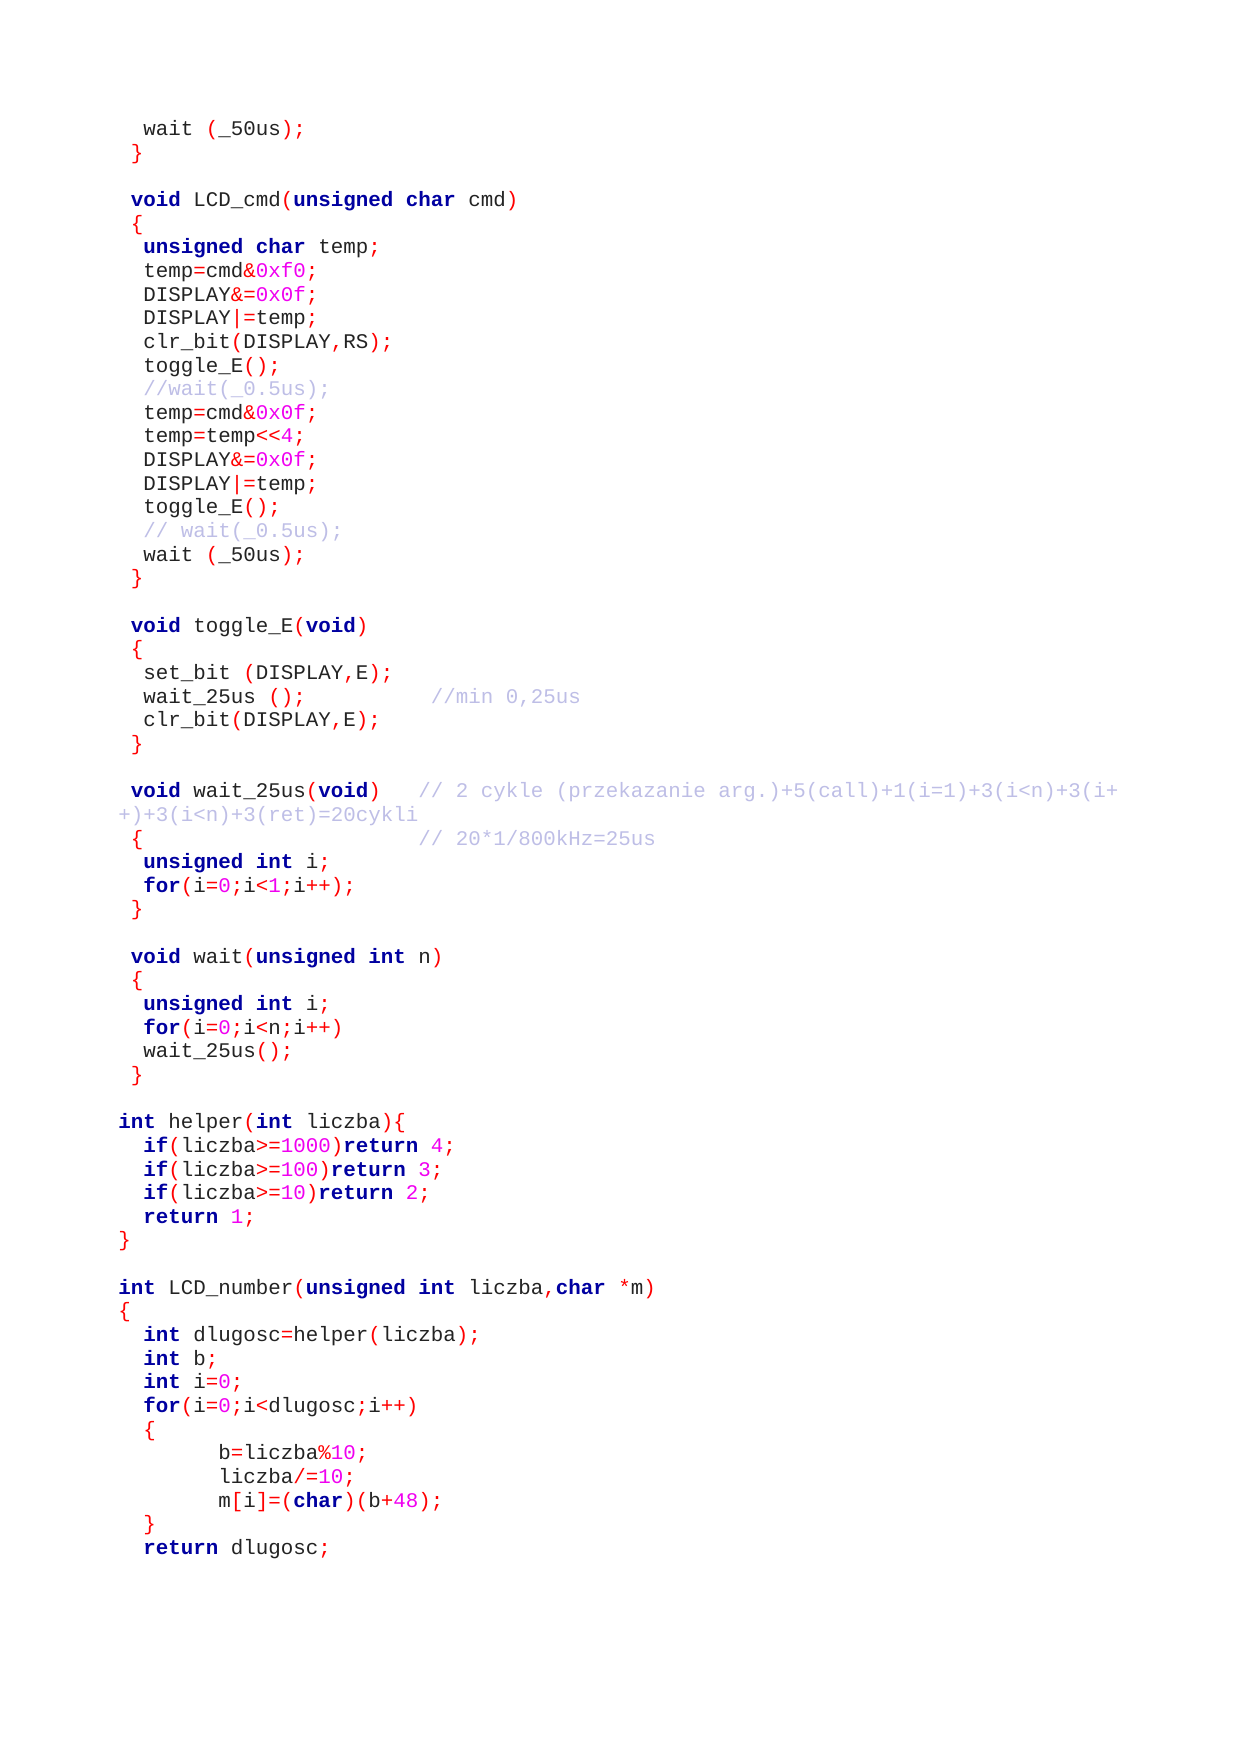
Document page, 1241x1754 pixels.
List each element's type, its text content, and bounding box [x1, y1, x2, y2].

subtitle int LCD_number(unsigned int liczba,char *m) [293, 1277, 468, 1300]
subtitle void LCD_cmd(unsigned char cmd) [281, 189, 468, 213]
subtitle temp=temp<<4; [256, 426, 1122, 449]
subtitle return 1; [118, 1206, 1122, 1229]
subtitle { [118, 969, 1122, 993]
subtitle for(i=0;i<n;i++) [306, 1017, 1122, 1040]
subtitle wait_25us (); //min 0,25us [118, 686, 143, 709]
subtitle clr_bit(DISPLAY,E); [356, 709, 1122, 733]
subtitle temp=temp<<4; [118, 426, 143, 449]
subtitle int b; [118, 1348, 193, 1371]
subtitle } [118, 898, 1122, 922]
subtitle for(i=0;i<n;i++) [118, 1017, 193, 1040]
subtitle clr_bit(DISPLAY,E); [118, 709, 143, 733]
subtitle int helper(int liczba){ [381, 1111, 1122, 1135]
subtitle unsigned char temp; [118, 236, 318, 260]
subtitle unsigned int i; [118, 993, 306, 1017]
subtitle void LCD_cmd(unsigned char cmd) [506, 189, 1122, 213]
subtitle liczba/=10; [118, 1466, 218, 1489]
subtitle for(i=0;i<dlugosc;i++) [118, 1395, 193, 1419]
subtitle if(liczba>=10)return 2; [256, 1182, 1122, 1206]
subtitle int dlugosc=helper(liczba); [456, 1324, 1122, 1348]
subtitle void LCD_cmd(unsigned char cmd) [118, 189, 193, 213]
subtitle { [118, 213, 1122, 236]
subtitle wait (_50us); [281, 118, 1122, 142]
subtitle if(liczba>=10)return 2; [118, 1182, 181, 1206]
subtitle } [118, 142, 1122, 165]
subtitle unsigned int i; [118, 851, 306, 875]
subtitle DISPLAY|=temp; [231, 307, 256, 331]
subtitle { [118, 1300, 1122, 1324]
subtitle b=liczba%10; [118, 1442, 218, 1466]
subtitle } [118, 567, 1122, 591]
subtitle clr_bit(DISPLAY,RS); [118, 331, 143, 354]
subtitle for(i=0;i<n;i++) [206, 1017, 243, 1040]
subtitle void toggle_E(void) [118, 615, 193, 638]
subtitle { [118, 1419, 1122, 1442]
subtitle temp=temp<<4; [193, 426, 206, 449]
subtitle { // 20*1/800kHz=25us [118, 827, 1122, 851]
subtitle DISPLAY|=temp; [118, 307, 143, 331]
subtitle wait_25us (); //min 0,25us [268, 686, 1122, 709]
subtitle unsigned int i; [318, 993, 1122, 1017]
subtitle void toggle_E(void) [293, 615, 1122, 638]
subtitle } [118, 1513, 1122, 1537]
subtitle //wait(_0.5us); [118, 378, 1122, 402]
subtitle if(liczba>=1000)return 4; [256, 1135, 1122, 1158]
subtitle wait_25us(); [256, 1040, 1122, 1064]
subtitle return dlugosc; [318, 1537, 1122, 1561]
subtitle unsigned int i; [318, 851, 1122, 875]
subtitle int LCD_number(unsigned int liczba,char *m) [643, 1277, 1122, 1300]
subtitle { [118, 638, 1122, 662]
subtitle void wait(unsigned int n) [431, 946, 1122, 969]
subtitle m[i]=(char)(b+48); [118, 1489, 1122, 1513]
subtitle liczba/=10; [293, 1466, 1122, 1489]
subtitle temp=cmd&0xf0; [118, 260, 143, 284]
subtitle unsigned char temp; [368, 236, 1122, 260]
subtitle if(liczba>=1000)return 4; [118, 1135, 181, 1158]
subtitle DISPLAY&=0x0f; [118, 284, 143, 307]
subtitle for(i=0;i<1;i++); [306, 875, 1122, 898]
subtitle } [118, 1229, 1122, 1253]
subtitle int helper(int liczba){ [118, 1111, 168, 1135]
subtitle for(i=0;i<1;i++); [256, 875, 293, 898]
subtitle clr_bit(DISPLAY,RS); [368, 331, 1122, 354]
subtitle DISPLAY&=0x0f; [118, 449, 143, 473]
subtitle DISPLAY|=temp; [306, 473, 1122, 496]
subtitle int helper(int liczba){ [243, 1111, 306, 1135]
subtitle int b; [206, 1348, 1122, 1371]
subtitle wait (_50us); [206, 544, 218, 567]
subtitle DISPLAY&=0x0f; [231, 449, 1122, 473]
subtitle for(i=0;i<1;i++); [206, 875, 243, 898]
subtitle if(liczba>=100)return 3; [118, 1158, 1122, 1182]
subtitle for(i=0;i<dlugosc;i++) [206, 1395, 243, 1419]
subtitle for(i=0;i<dlugosc;i++) [381, 1395, 1122, 1419]
subtitle toggle_E(); [118, 496, 143, 520]
subtitle toggle_E(); [243, 496, 1122, 520]
subtitle for(i=0;i<1;i++); [118, 875, 193, 898]
subtitle toggle_E(); [118, 354, 1122, 378]
subtitle wait_25us(); [118, 1040, 143, 1064]
subtitle temp=cmd&0xf0; [193, 260, 206, 284]
subtitle b=liczba%10; [231, 1442, 243, 1466]
subtitle int dlugosc=helper(liczba); [118, 1324, 193, 1348]
subtitle DISPLAY|=temp; [118, 473, 143, 496]
subtitle DISPLAY|=temp; [231, 473, 256, 496]
subtitle set_bit (DISPLAY,E); [118, 662, 143, 686]
subtitle temp=cmd&0x0f; [118, 402, 143, 426]
subtitle void wait(unsigned int n) [243, 946, 418, 969]
subtitle // wait(_0.5us); [118, 520, 1122, 544]
subtitle void wait(unsigned int n) [118, 946, 193, 969]
subtitle int i=0; [206, 1371, 1122, 1395]
subtitle } [118, 733, 1122, 757]
subtitle int LCD_number(unsigned int liczba,char *m) [118, 1277, 168, 1300]
subtitle } [118, 1064, 1122, 1088]
subtitle DISPLAY|=temp; [306, 307, 1122, 331]
subtitle return dlugosc; [118, 1537, 231, 1561]
subtitle temp=cmd&0x0f; [193, 402, 206, 426]
subtitle temp=cmd&0xf0; [243, 260, 1122, 284]
subtitle int i=0; [118, 1371, 193, 1395]
subtitle b=liczba%10; [318, 1442, 1122, 1466]
subtitle wait (_50us); [206, 118, 218, 142]
subtitle wait (_50us); [118, 544, 143, 567]
subtitle int LCD_number(unsigned int liczba,char *m) [543, 1277, 631, 1300]
subtitle void wait_25us(void) // 2 cykle (przekazanie arg.)+5(call)+1(i=1)+3(i<n)+3(i++)+3(i<n)+3(ret)=20cykli [118, 780, 1122, 827]
subtitle DISPLAY&=0x0f; [231, 284, 1122, 307]
subtitle wait (_50us); [118, 118, 143, 142]
subtitle set_bit (DISPLAY,E); [368, 662, 1122, 686]
subtitle wait (_50us); [281, 544, 1122, 567]
subtitle temp=cmd&0x0f; [243, 402, 1122, 426]
